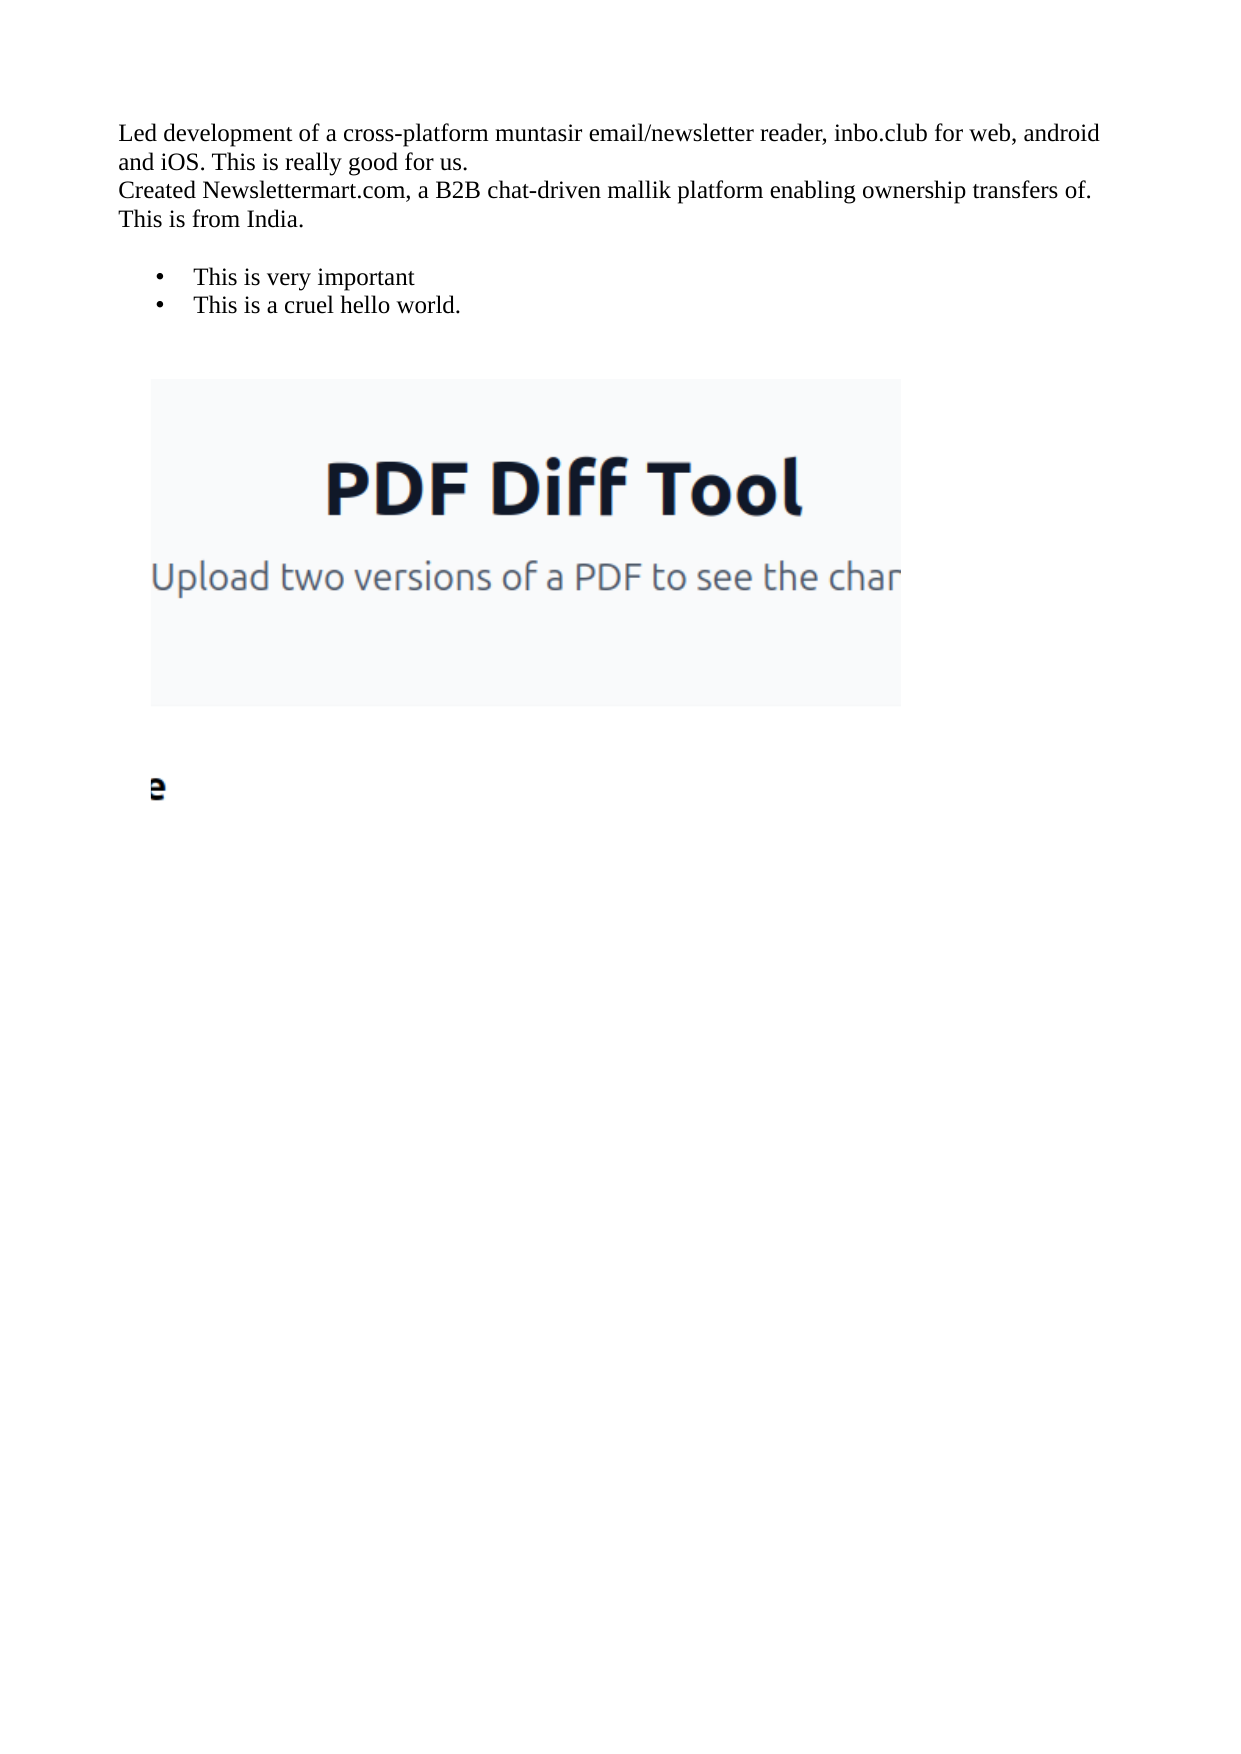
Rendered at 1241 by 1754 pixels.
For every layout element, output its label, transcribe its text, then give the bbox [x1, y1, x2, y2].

list This is a cruel hello world. [156, 291, 1122, 319]
text Led development of a cross-platform muntasir email/newsletter reader, inbo.club for web, android and iOS. This is really good for us. [118, 118, 1122, 176]
list This is very important [156, 262, 1122, 291]
picture [150, 379, 901, 802]
text Created Newslettermart.com, a B2B chat‐driven mallik platform enabling ownership transfers of. This is from India. [118, 176, 1122, 233]
